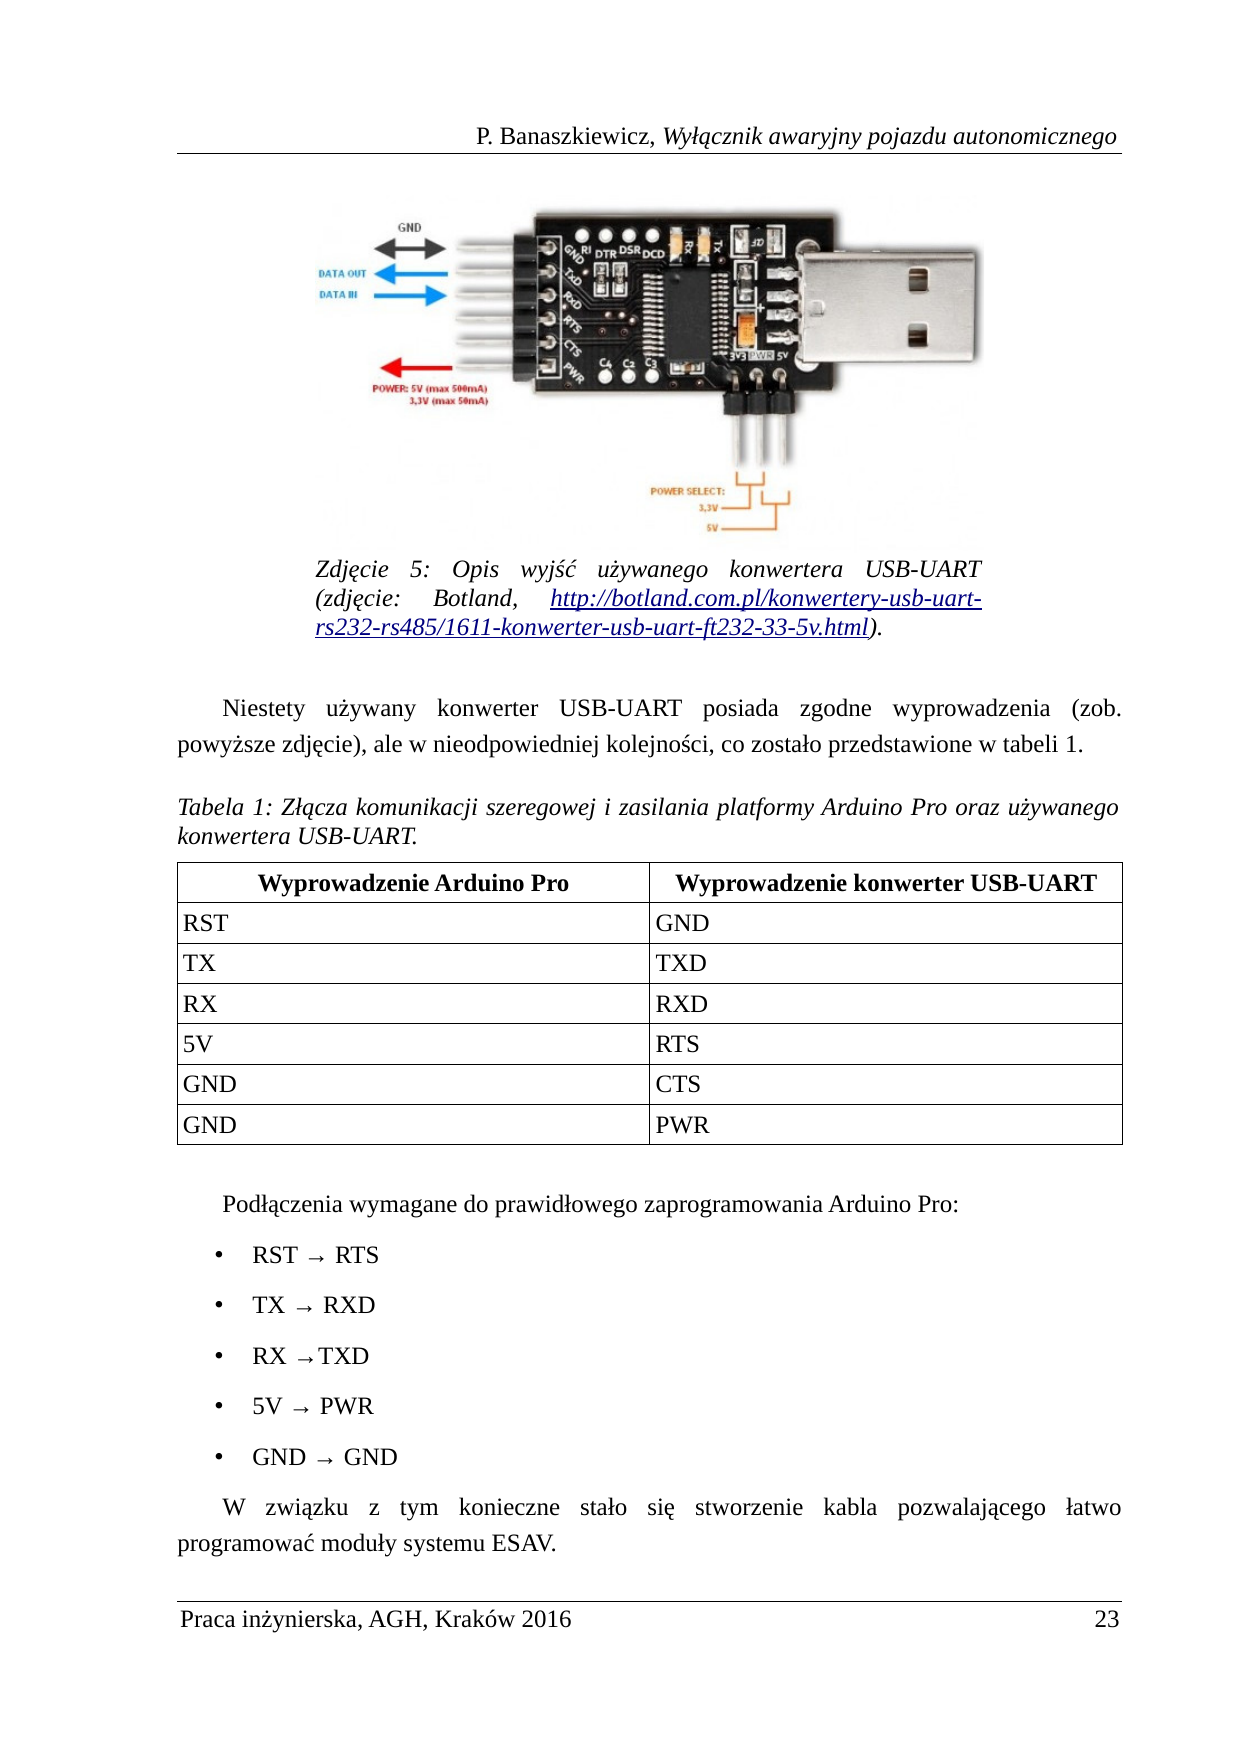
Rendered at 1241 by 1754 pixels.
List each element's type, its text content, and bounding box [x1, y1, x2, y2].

list RST → RTS [214, 1240, 1122, 1268]
list TX → RXD [214, 1290, 1122, 1319]
table_cell 5V [178, 1024, 649, 1063]
table_header Wyprowadzenie konwerter USB-UART [650, 863, 1122, 902]
table_cell GND [650, 903, 1122, 943]
table_cell PWR [650, 1105, 1122, 1144]
list RX →TXD [214, 1341, 1122, 1369]
list 5V → PWR [214, 1391, 1122, 1420]
text Podłączenia wymagane do prawidłowego zaprogramowania Arduino Pro: [177, 1189, 1122, 1218]
table_cell GND [178, 1105, 649, 1144]
text Niestety używany konwerter USB-UART posiada zgodne wyprowadzenia (zob. powyższe zdjęcie), ale w nieodpowiedniej kolejności, co zostało przedstawione w tabeli 1. [177, 183, 1122, 758]
text Zdjęcie 5: Opis wyjść używanego konwertera USB-UART (zdjęcie: Botland, http://botland.com.pl/konwertery-usb-uart-rs232-rs485/1611-konwerter-usb-uart-ft232-33-5v.html). [315, 555, 984, 641]
text Tabela 1: Złącza komunikacji szeregowej i zasilania platformy Arduino Pro oraz używanego konwertera USB-UART. [177, 792, 1122, 849]
text W związku z tym konieczne stało się stworzenie kabla pozwalającego łatwo programować moduły systemu ESAV. [177, 1492, 1122, 1557]
table_cell TX [178, 944, 649, 983]
table_cell RX [178, 984, 649, 1023]
picture [315, 195, 985, 555]
table_cell RTS [650, 1024, 1122, 1063]
list GND → GND [214, 1442, 1122, 1471]
table_cell CTS [650, 1065, 1122, 1104]
table_cell RXD [650, 984, 1122, 1023]
table_cell TXD [650, 944, 1122, 983]
table_cell GND [178, 1065, 649, 1104]
table_cell RST [178, 903, 649, 943]
table_header Wyprowadzenie Arduino Pro [178, 863, 649, 902]
